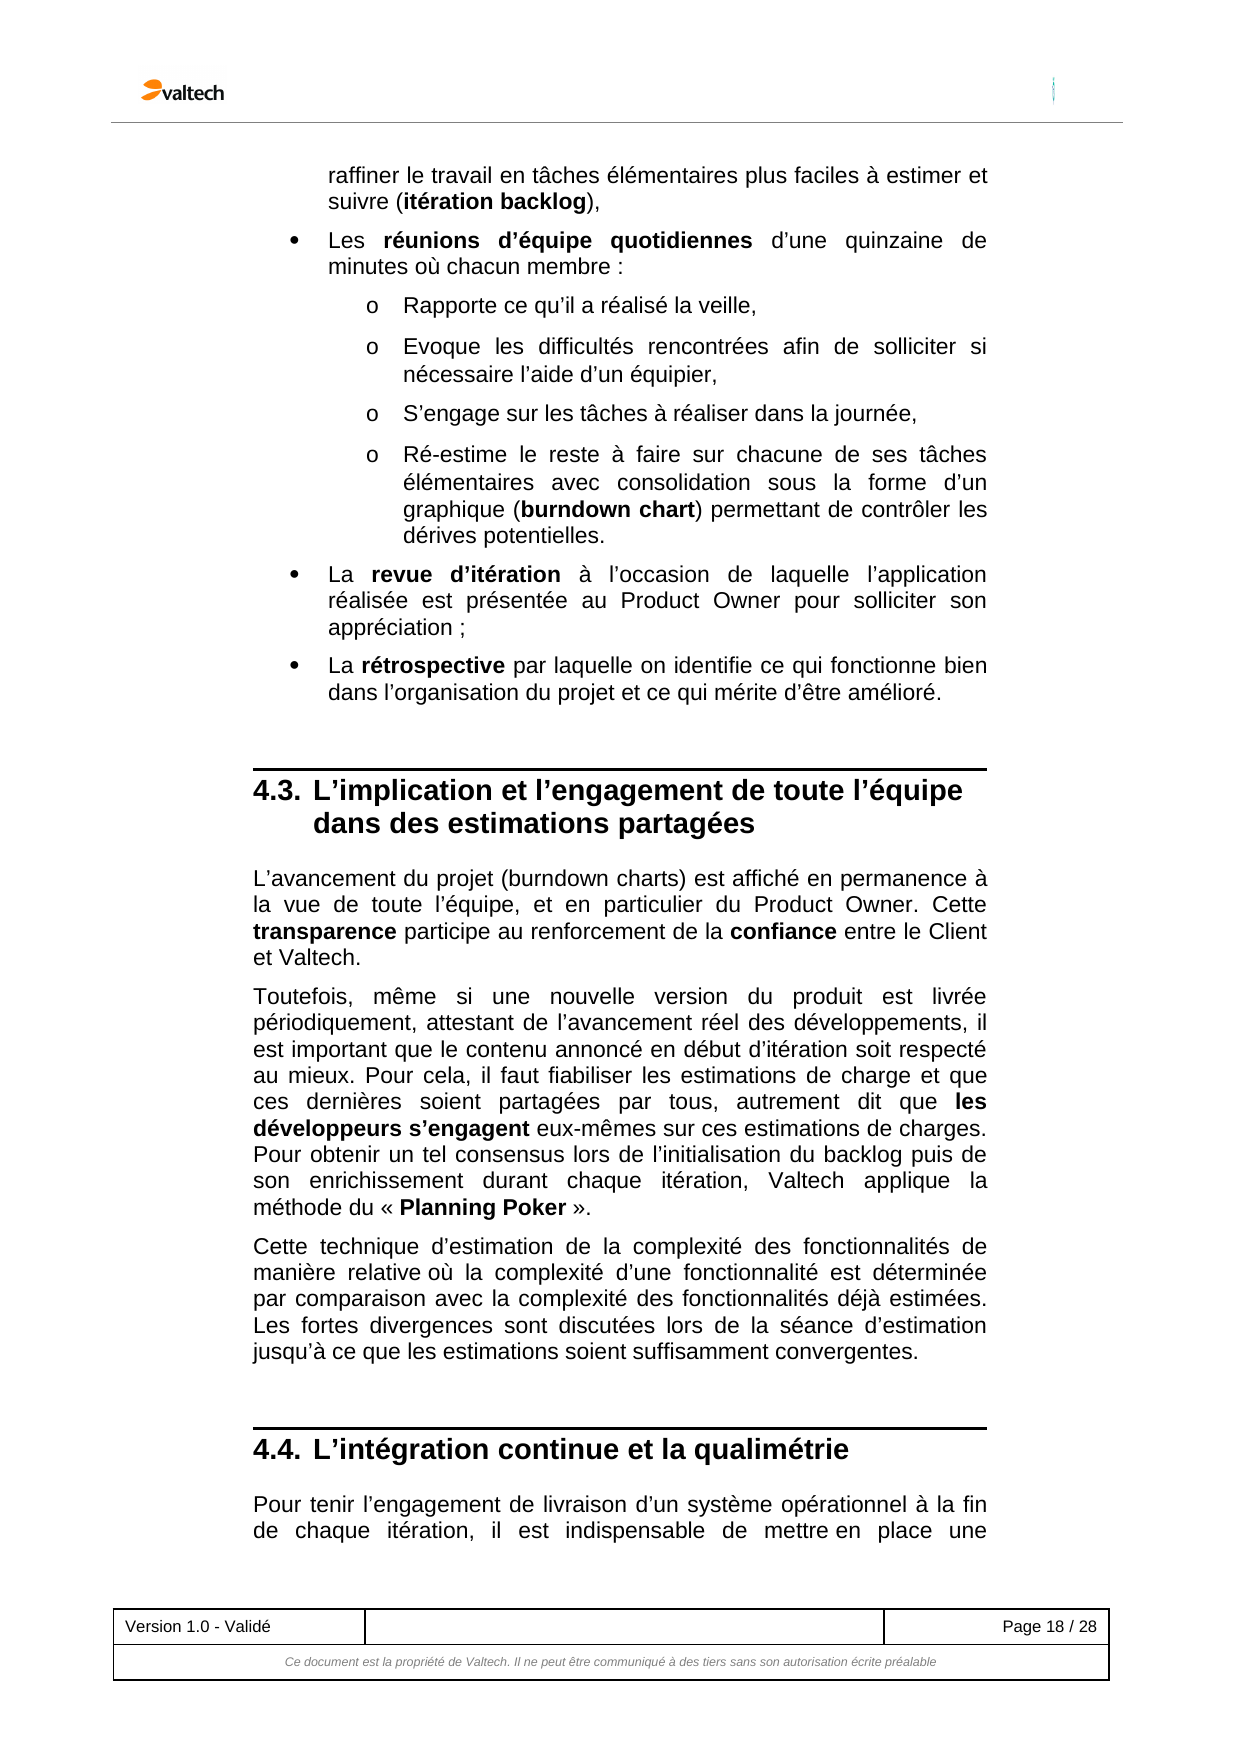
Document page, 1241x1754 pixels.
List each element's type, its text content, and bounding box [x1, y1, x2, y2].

list S’engage sur les tâches à réaliser dans la journée, [365, 400, 987, 428]
text L’avancement du projet (burndown charts) est affiché en permanence à la vue de toute l’équipe, et en particulier du Product Owner. Cette transparence participe au renforcement de la confiance entre le Client et Valtech. [253, 865, 987, 970]
list Rapporte ce qu’il a réalisé la veille, [365, 292, 987, 321]
list Ré-estime le reste à faire sur chacune de ses tâches élémentaires avec consolidation sous la forme d’un graphique (burndown chart) permettant de contrôler les dérives potentielles. [365, 441, 987, 548]
list Les réunions d’équipe quotidiennes d’une quinzaine de minutes où chacun membre : [290, 227, 987, 280]
text Pour tenir l’engagement de livraison d’un système opérationnel à la fin de chaque itération, il est indispensable de mettre en place une [253, 1491, 987, 1543]
subtitle L’implication et l’engagement de toute l’équipe dans des estimations partagées [253, 771, 987, 840]
list Evoque les difficultés rencontrées afin de solliciter si nécessaire l’aide d’un équipier, [365, 333, 987, 388]
subtitle L’intégration continue et la qualimétrie [253, 1430, 987, 1466]
text Toutefois, même si une nouvelle version du produit est livrée périodiquement, attestant de l’avancement réel des développements, il est important que le contenu annoncé en début d’itération soit respecté au mieux. Pour cela, il faut fiabiliser les estimations de charge et que ces dernières soient partagées par tous, autrement dit que les développeurs s’engagent eux-mêmes sur ces estimations de charges. Pour obtenir un tel consensus lors de l’initialisation du backlog puis de son enrichissement durant chaque itération, Valtech applique la méthode du « Planning Poker ». [253, 983, 987, 1220]
picture [138, 65, 227, 104]
list La rétrospective par laquelle on identifie ce qui fonctionne bien dans l’organisation du projet et ce qui mérite d’être amélioré. [290, 652, 987, 705]
list La revue d’itération à l’occasion de laquelle l’application réalisée est présentée au Product Owner pour solliciter son appréciation ; [290, 561, 987, 640]
text Cette technique d’estimation de la complexité des fonctionnalités de manière relative où la complexité d’une fonctionnalité est déterminée par comparaison avec la complexité des fonctionnalités déjà estimées. Les fortes divergences sont discutées lors de la séance d’estimation jusqu’à ce que les estimations soient suffisamment convergentes. [253, 1233, 987, 1364]
list raffiner le travail en tâches élémentaires plus faciles à estimer et suivre (itération backlog), [290, 162, 987, 214]
